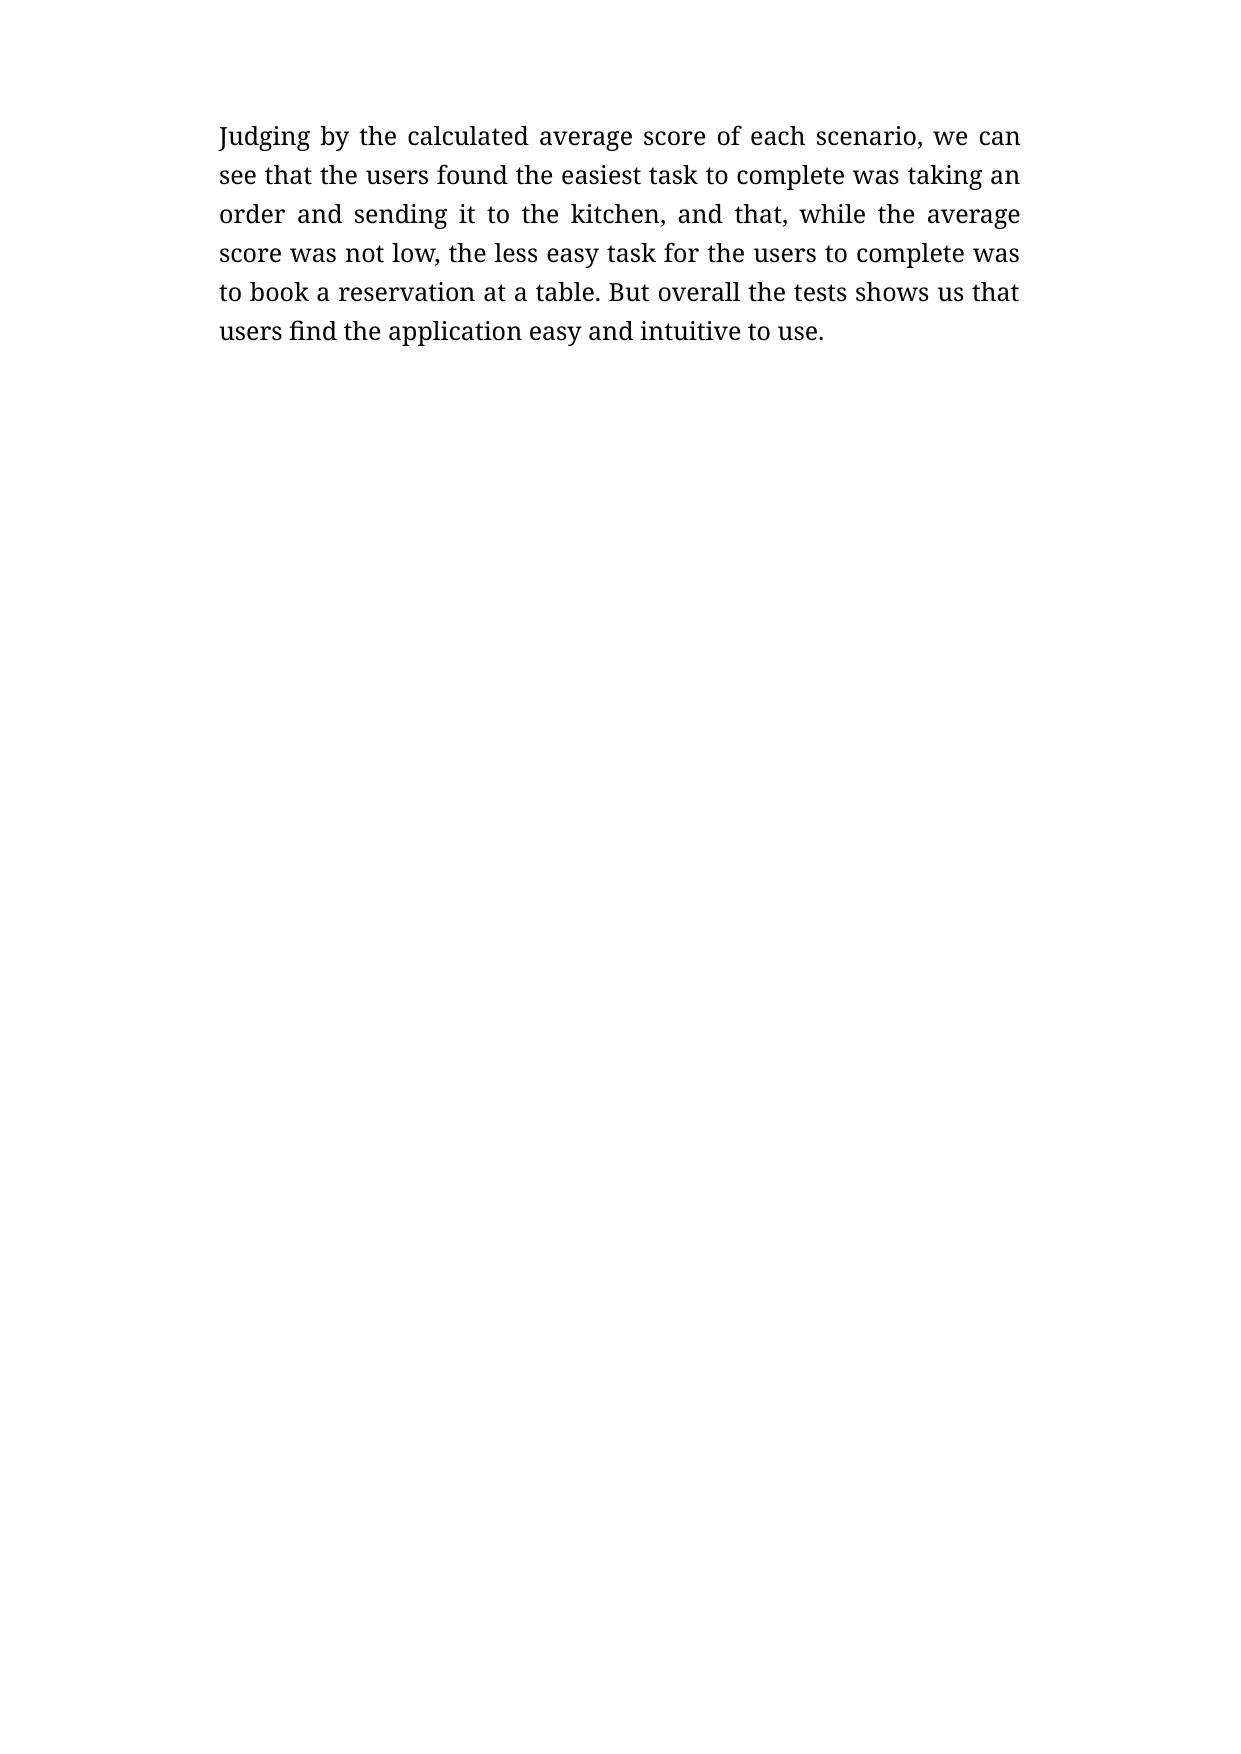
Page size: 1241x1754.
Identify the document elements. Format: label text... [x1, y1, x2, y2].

text Judging by the calculated average score of each scenario, we can see that the users found the easiest task to complete was taking an order and sending it to the kitchen, and that, while the average score was not low, the less easy task for the users to complete was to book a reservation at a table. But overall the tests shows us that users find the application easy and intuitive to use. [219, 118, 1022, 348]
